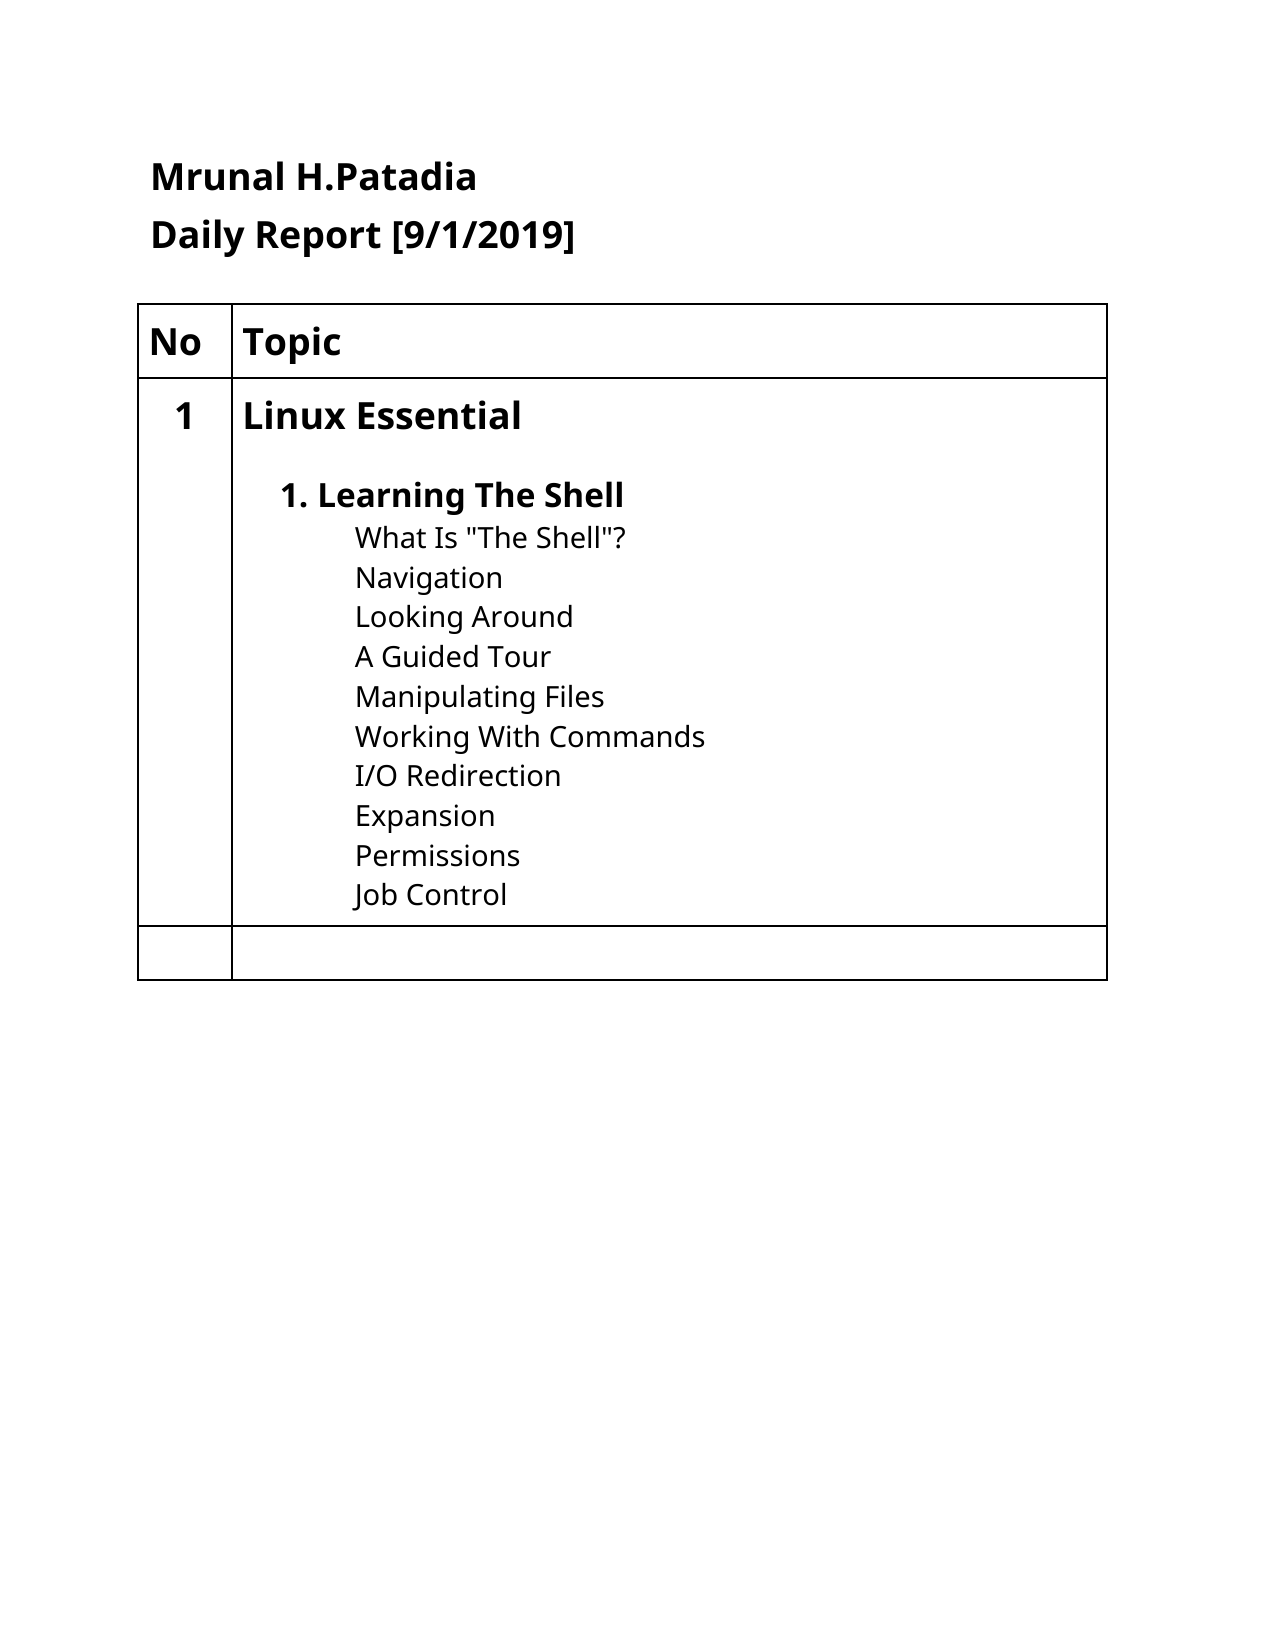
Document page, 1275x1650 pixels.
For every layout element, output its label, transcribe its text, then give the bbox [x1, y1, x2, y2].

table_cell Linux Essential Learning The Shell What Is "The Shell"? Navigation Looking Around A Guided Tour Manipulating Files Working With Commands I/O Redirection Expansion Permissions Job Control [233, 379, 1106, 925]
text Daily Report [9/1/2019] [150, 209, 1125, 260]
table_cell [139, 927, 231, 979]
table_header Topic [233, 305, 1106, 377]
table_header No [139, 305, 231, 377]
table_cell 1 [139, 379, 231, 925]
text Mrunal H.Patadia [150, 150, 1125, 201]
table_cell [233, 927, 1106, 979]
